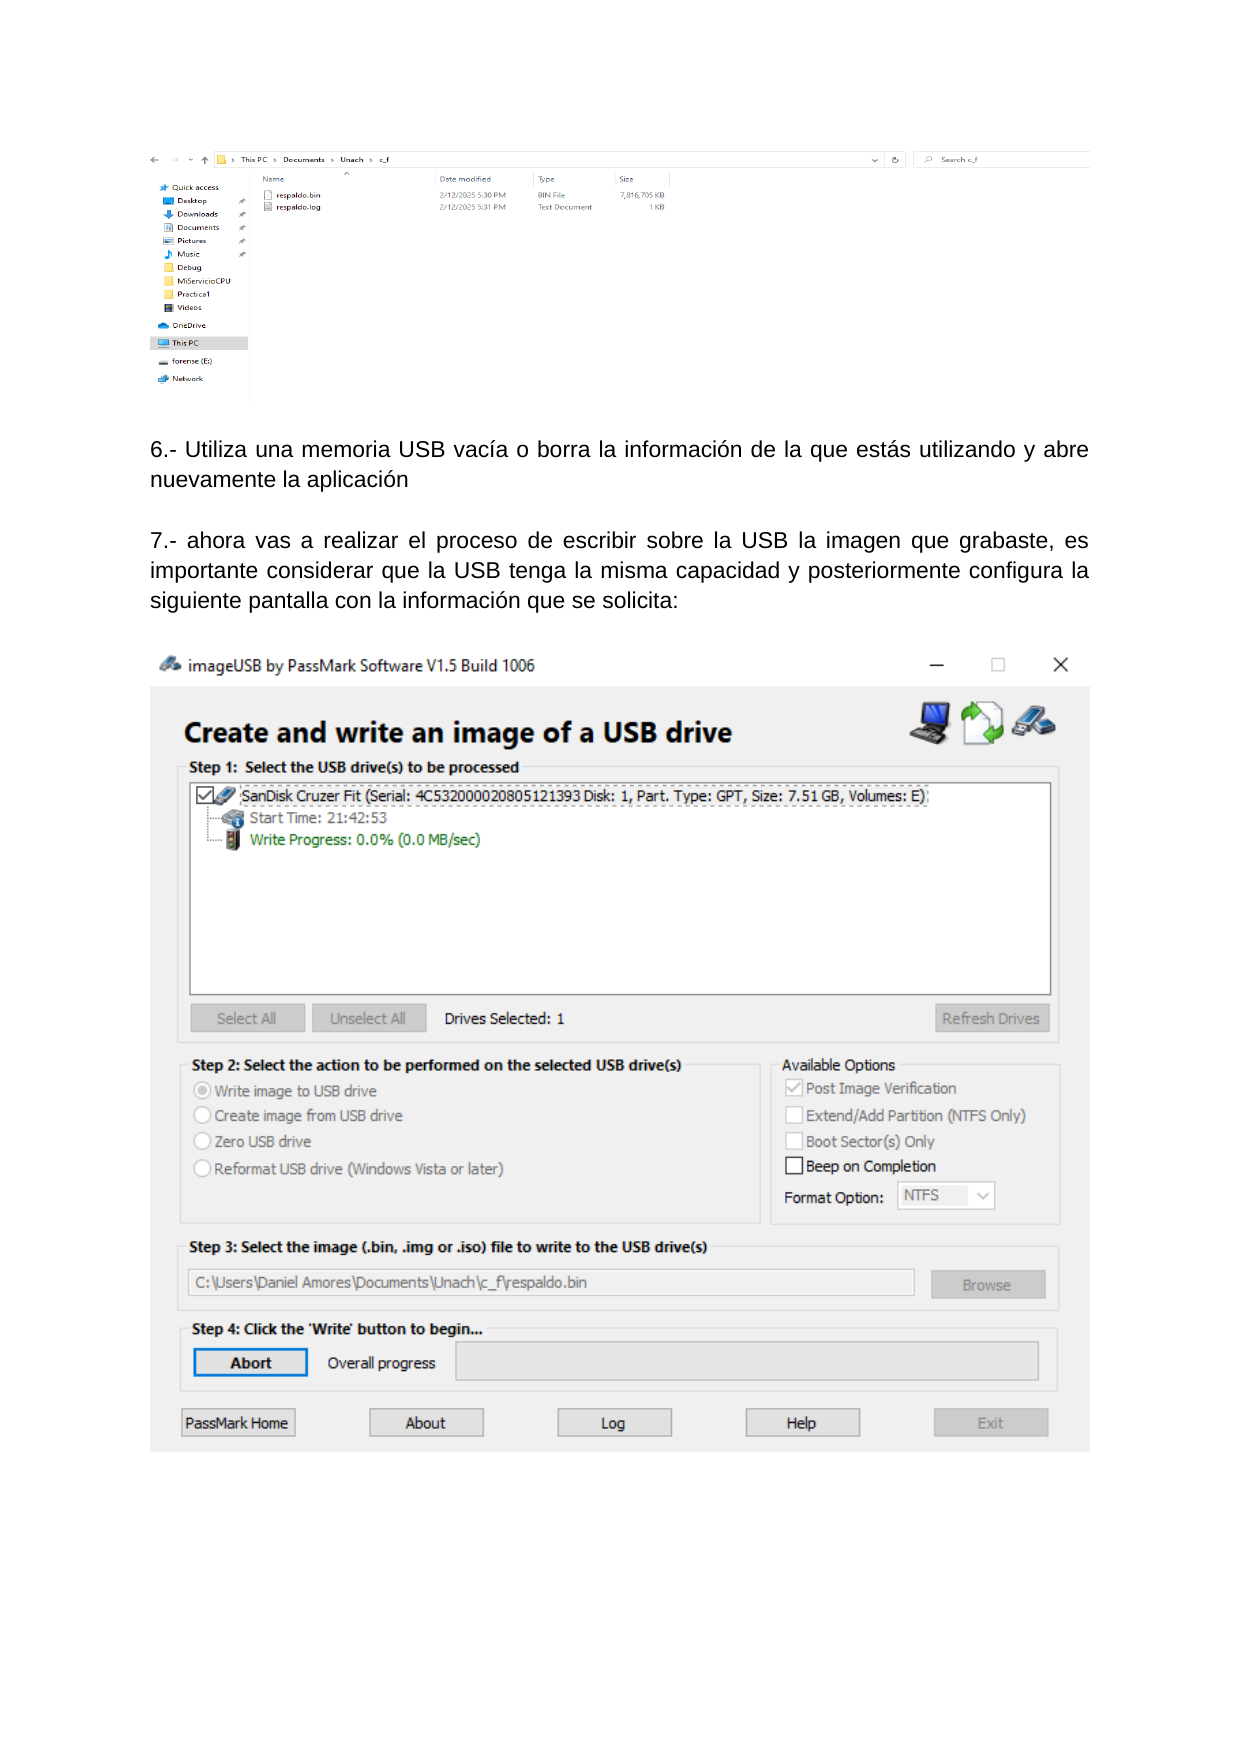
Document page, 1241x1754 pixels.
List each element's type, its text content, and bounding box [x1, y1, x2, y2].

text 7.- ahora vas a realizar el proceso de escribir sobre la USB la imagen que grabaste, es importante considerar que la USB tenga la misma capacidad y posteriormente configura la siguiente pantalla con la información que se solicita: [150, 527, 1090, 613]
text 6.- Utiliza una memoria USB vacía o borra la información de la que estás utilizando y abre nuevamente la aplicación [150, 436, 1090, 493]
picture [150, 150, 1091, 402]
picture [150, 647, 1091, 1452]
